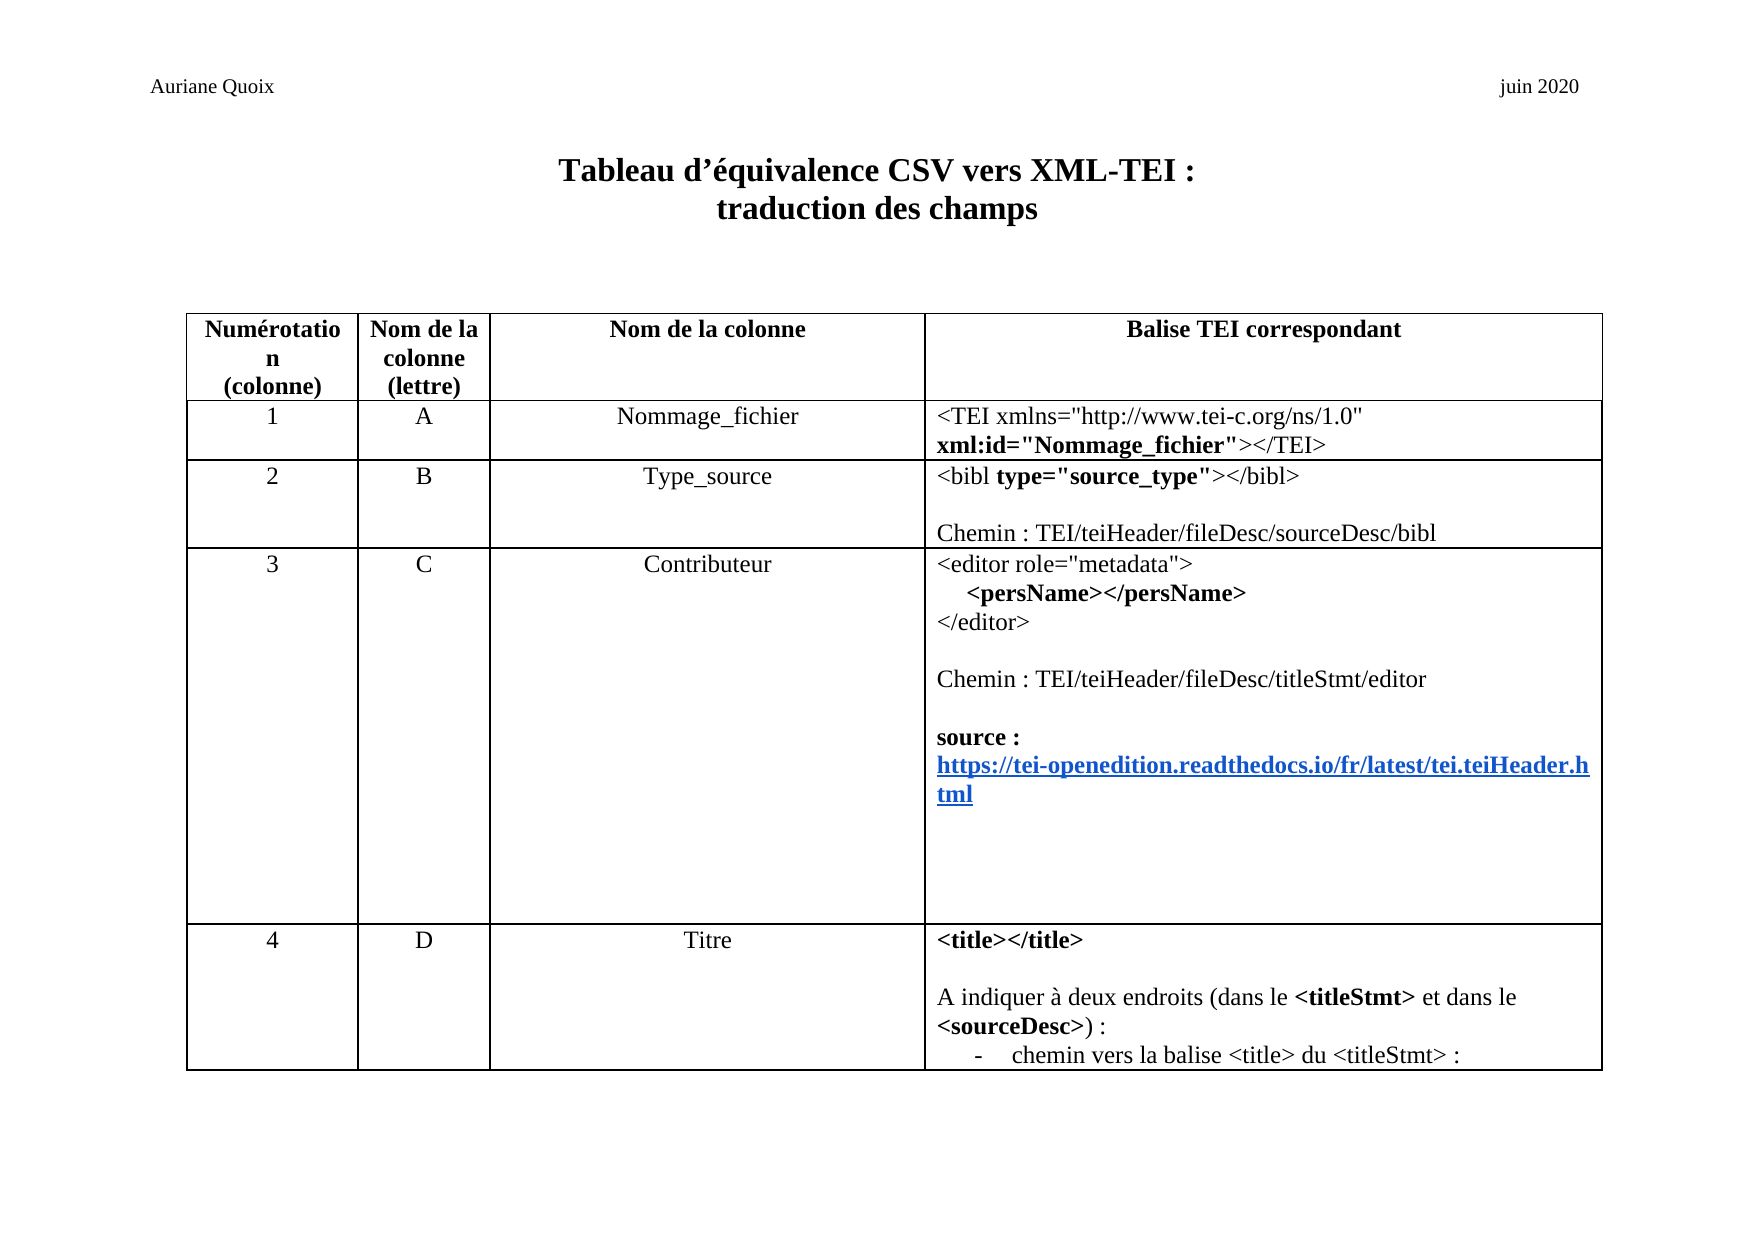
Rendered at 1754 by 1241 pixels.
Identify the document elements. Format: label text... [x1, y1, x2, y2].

table_cell Type_source [491, 461, 924, 547]
table_cell 1 [188, 401, 357, 459]
table_cell D [359, 925, 489, 1069]
table_cell B [359, 461, 489, 547]
table_header Balise TEI correspondant [926, 314, 1602, 400]
table_header Nom de la colonne [491, 314, 924, 400]
text Tableau d’équivalence CSV vers XML-TEI : [150, 150, 1604, 188]
table_cell A [359, 401, 489, 459]
table_cell C [359, 549, 489, 923]
table_cell 3 [188, 549, 357, 923]
table_cell Titre [491, 925, 924, 1069]
table_cell Contributeur [491, 549, 924, 923]
table_cell <bibl type="source_type"></bibl> Chemin : TEI/teiHeader/fileDesc/sourceDesc/bibl [926, 461, 1601, 547]
table_cell <editor role="metadata"> <persName></persName> </editor> Chemin : TEI/teiHeader/fileDesc/titleStmt/editor source : https://tei-openedition.readthedocs.io/fr/latest/tei.teiHeader.html [926, 549, 1601, 923]
table_cell 4 [188, 925, 357, 1069]
table_header Numérotation (colonne) [187, 314, 357, 400]
table_cell <TEI xmlns="http://www.tei-c.org/ns/1.0" xml:id="Nommage_fichier"></TEI> [926, 401, 1601, 459]
table_header Nom de la colonne (lettre) [359, 314, 489, 400]
table_cell 2 [188, 461, 357, 547]
text traduction des champs [150, 188, 1604, 227]
table_cell <title></title> A indiquer à deux endroits (dans le <titleStmt> et dans le <sourceDesc>) : chemin vers la balise <title> du <titleStmt> : [926, 925, 1601, 1069]
table_cell Nommage_fichier [491, 401, 924, 459]
